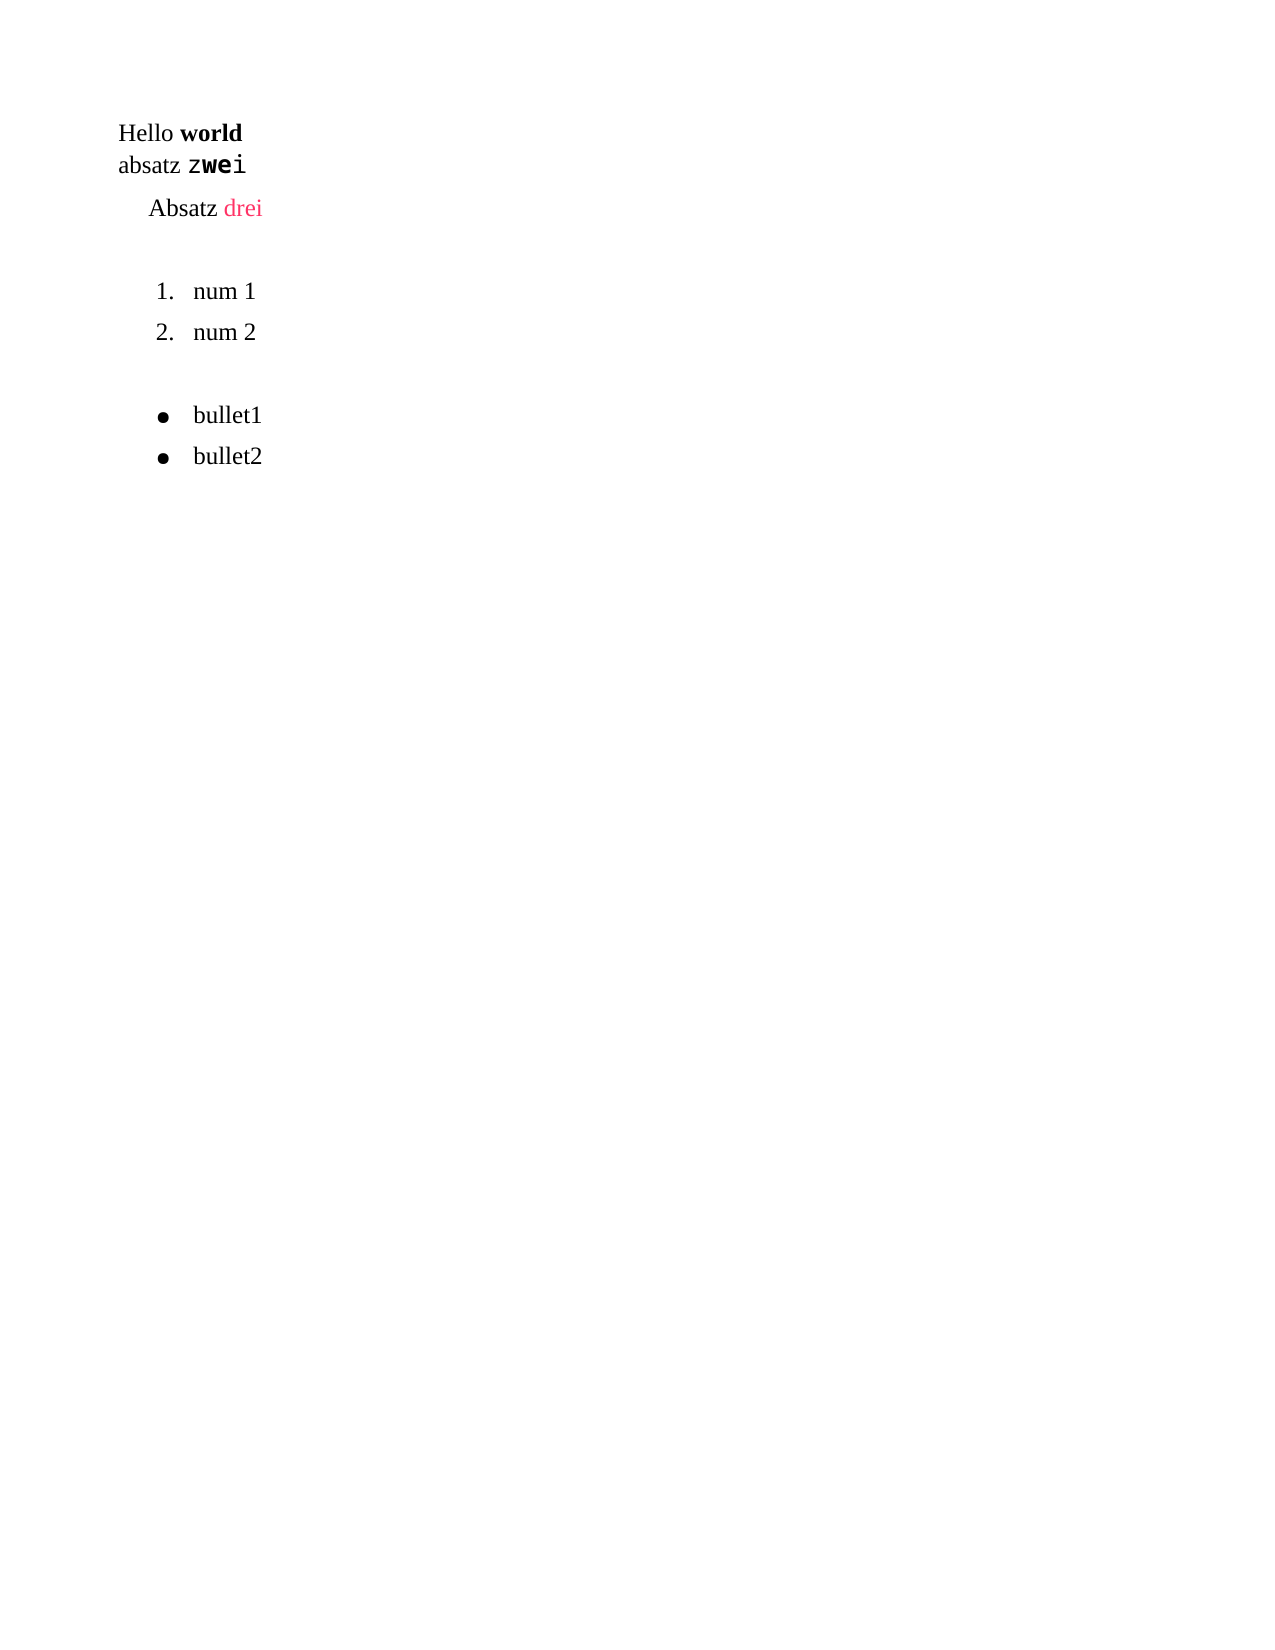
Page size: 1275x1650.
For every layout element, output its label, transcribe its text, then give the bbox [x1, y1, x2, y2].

text absatz zwei [118, 147, 1157, 181]
list bullet2 [156, 441, 1157, 470]
text Hello world [118, 118, 1157, 147]
list num 2 [156, 317, 1157, 346]
text Absatz drei [148, 193, 1157, 222]
list num 1 [156, 276, 1157, 305]
list bullet1 [156, 400, 1157, 428]
